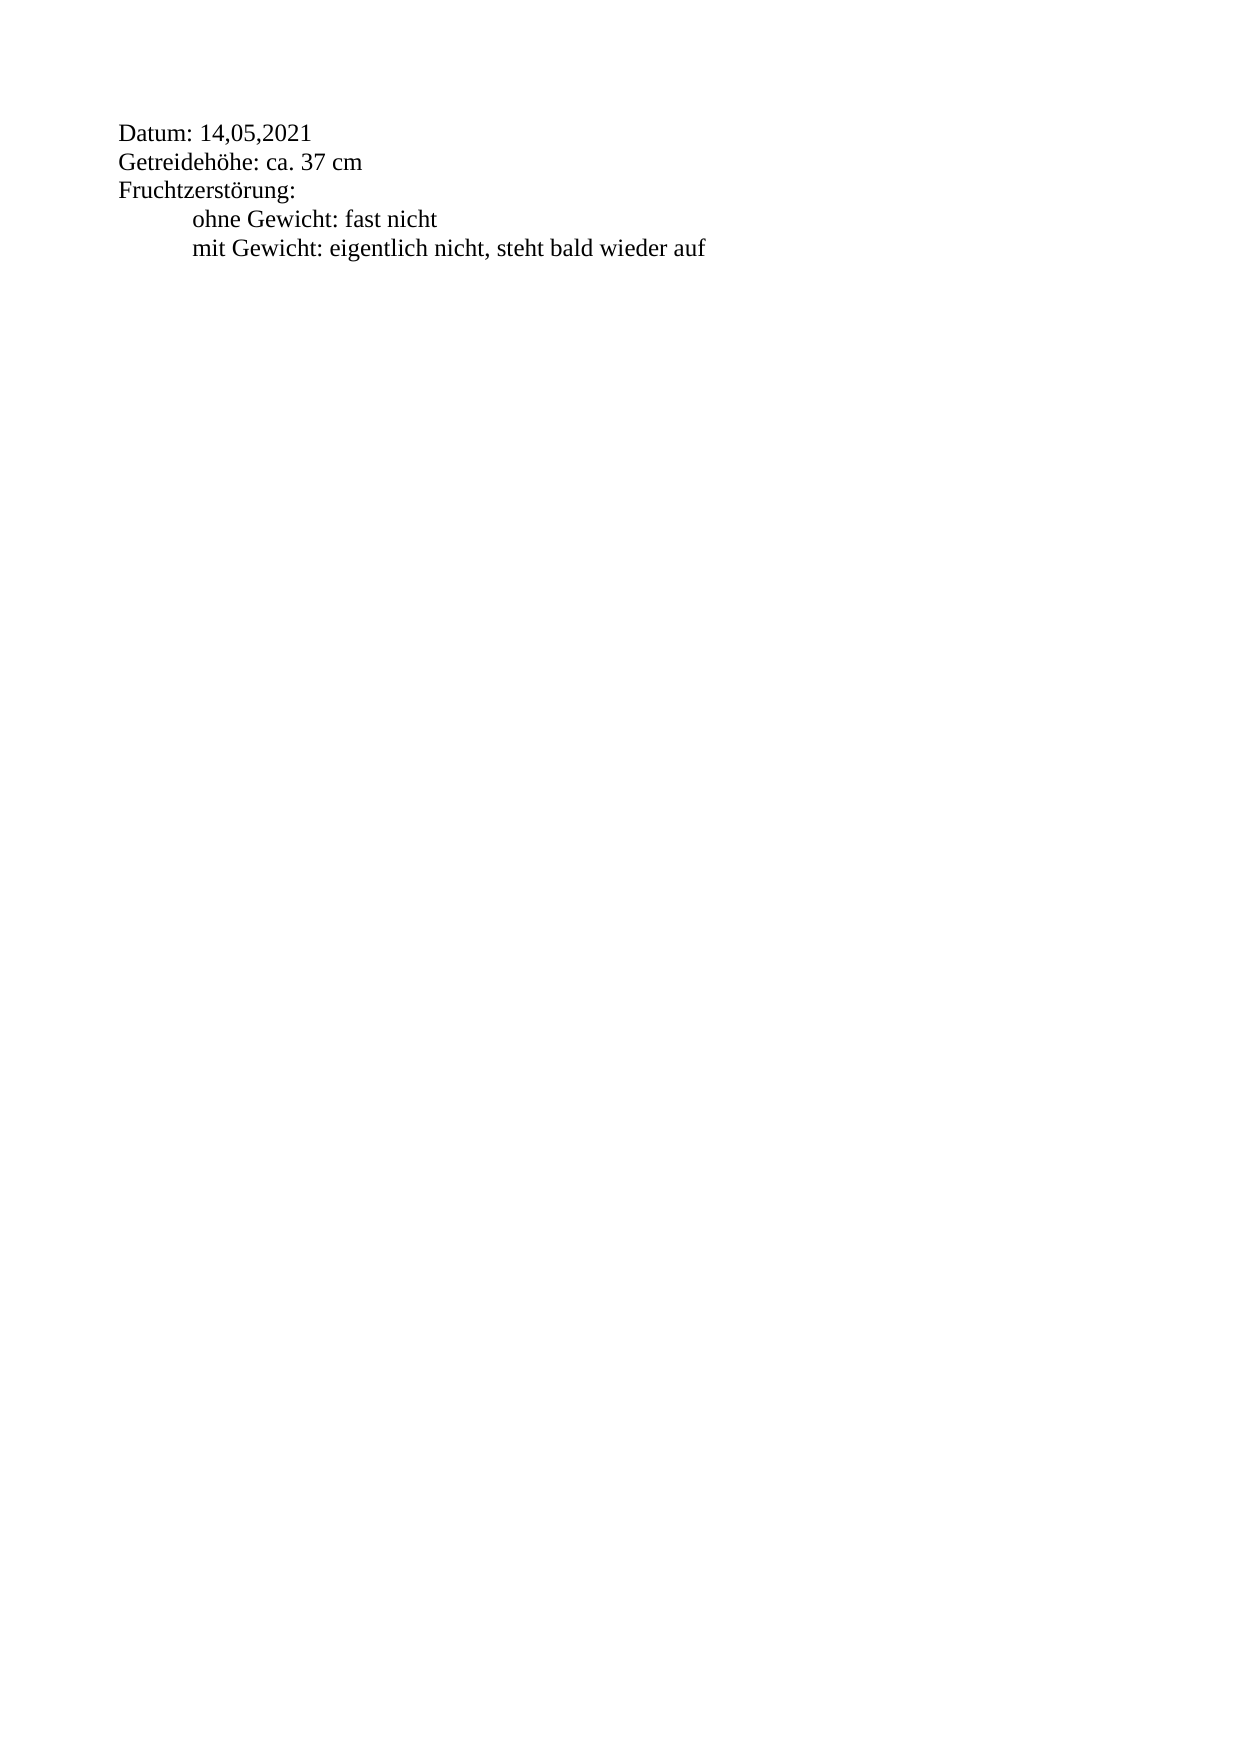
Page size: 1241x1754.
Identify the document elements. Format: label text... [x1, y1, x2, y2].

text mit Gewicht: eigentlich nicht, steht bald wieder auf [118, 233, 1122, 262]
text Fruchtzerstörung: [118, 176, 1122, 204]
text Getreidehöhe: ca. 37 cm [118, 147, 1122, 176]
text ohne Gewicht: fast nicht [118, 204, 1122, 233]
text Datum: 14,05,2021 [118, 118, 1122, 147]
